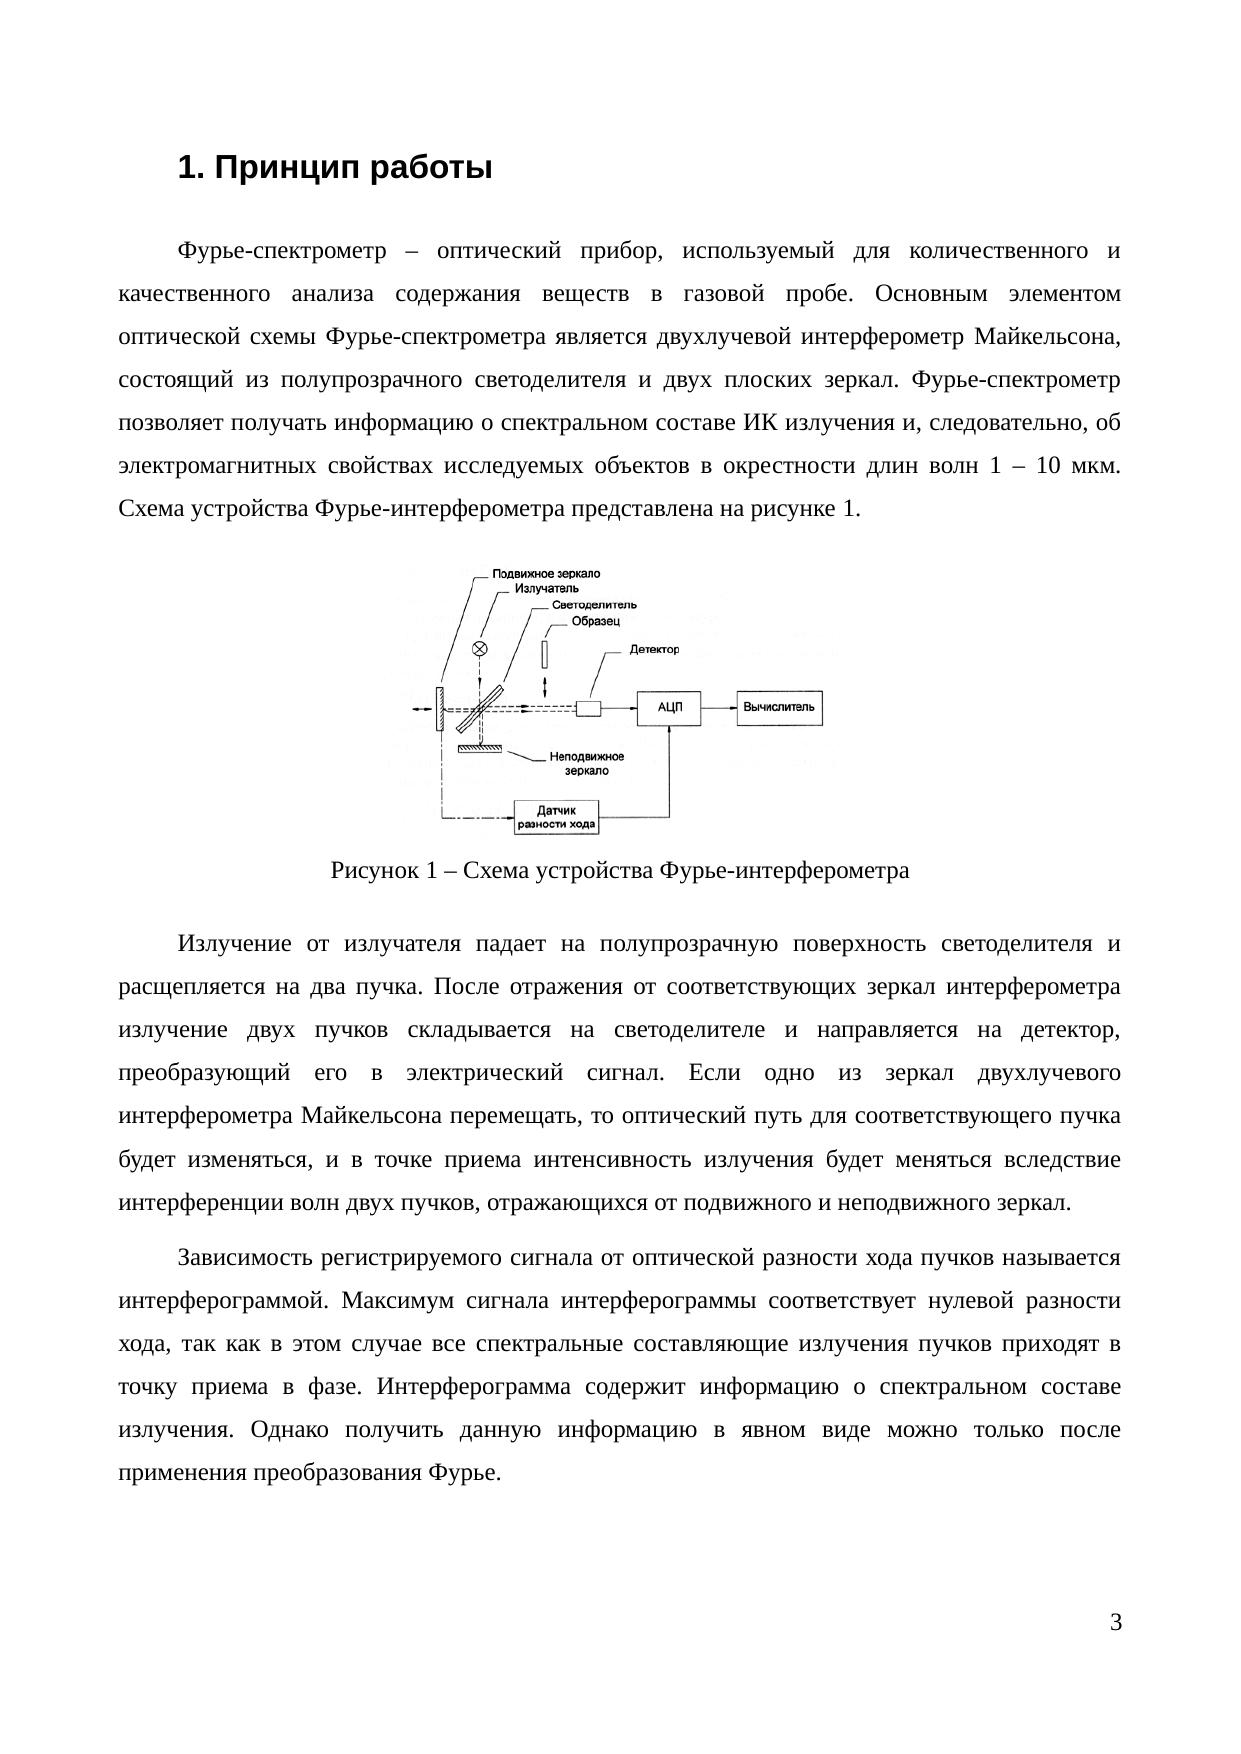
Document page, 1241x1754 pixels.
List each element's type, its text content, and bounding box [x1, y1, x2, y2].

subtitle Принцип работы [118, 148, 1122, 186]
text Зависимость регистрируемого сигнала от оптической разности хода пучков называется интерферограммой. Максимум сигнала интерферограммы соответствует нулевой разности хода, так как в этом случае все спектральные составляющие излучения пучков приходят в точку приема в фазе. Интерферограмма содержит информацию о спектральном составе излучения. Однако получить данную информацию в явном виде можно только после применения преобразования Фурье. [118, 1242, 1122, 1486]
picture [384, 554, 856, 850]
text Излучение от излучателя падает на полупрозрачную поверхность светоделителя и расщепляется на два пучка. После отражения от соответствующих зеркал интерферометра излучение двух пучков складывается на светоделителе и направляется на детектор, преобразующий его в электрический сигнал. Если одно из зеркал двухлучевого интерферометра Майкельсона перемещать, то оптический путь для соответствующего пучка будет изменяться, и в точке приема интенсивность излучения будет меняться вследствие интерференции волн двух пучков, отражающихся от подвижного и неподвижного зеркал. [118, 928, 1122, 1216]
text Фурье-спектрометр – оптический прибор, используемый для количественного и качественного анализа содержания веществ в газовой пробе. Основным элементом оптической схемы Фурье-спектрометра является двухлучевой интерферометр Майкельсона, состоящий из полупрозрачного светоделителя и двух плоских зеркал. Фурье-спектрометр позволяет получать информацию о спектральном составе ИК излучения и, следовательно, об электромагнитных свойствах исследуемых объектов в окрестности длин волн 1 – 10 мкм. Схема устройства Фурье-интерферометра представлена на рисунке 1. [118, 235, 1122, 522]
text Рисунок 1 – Схема устройства Фурье-интерферометра [118, 856, 1122, 884]
